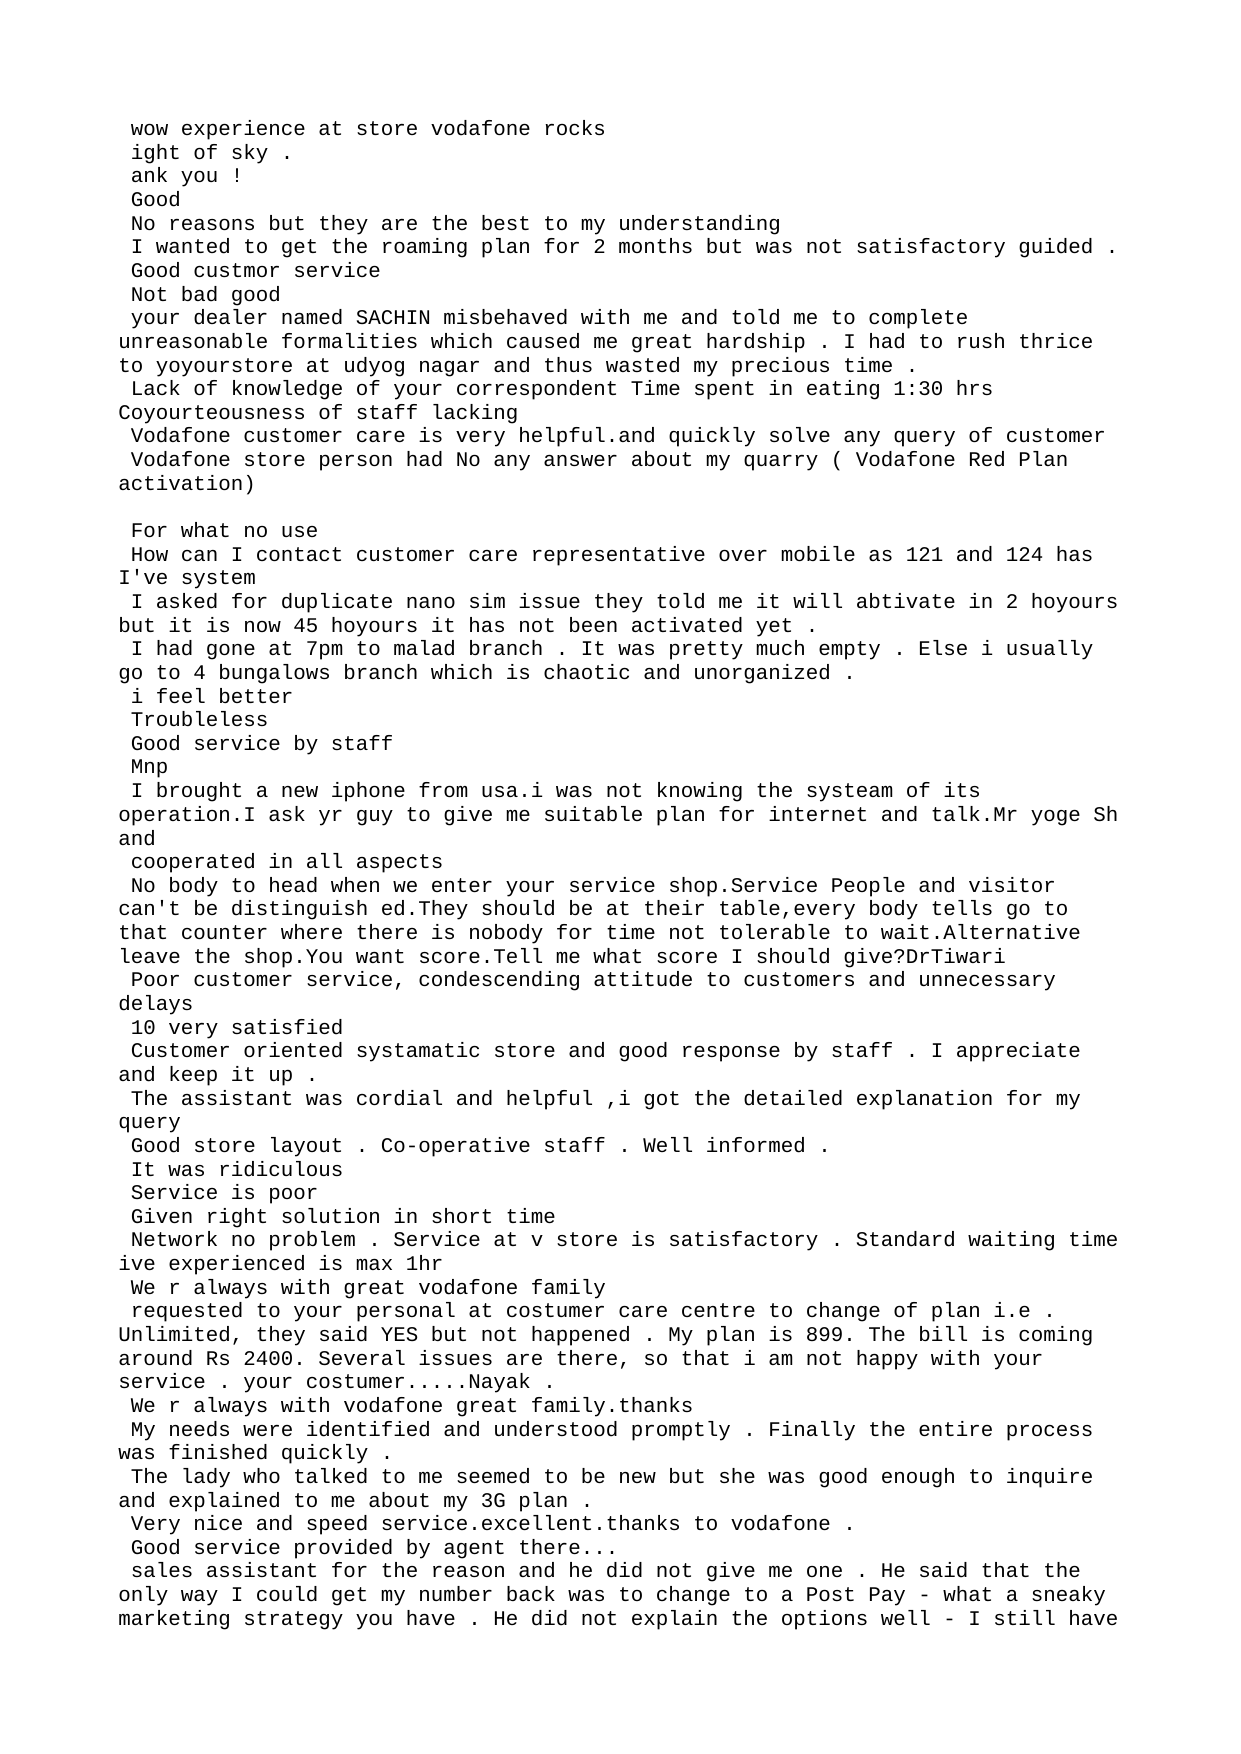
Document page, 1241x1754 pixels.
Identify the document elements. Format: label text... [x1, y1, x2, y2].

text Good store layout . Co-operative staff . Well informed . [118, 1135, 1122, 1158]
text ank you ! [118, 165, 1122, 189]
text your dealer named SACHIN misbehaved with me and told me to complete unreasonable formalities which caused me great hardship . I had to rush thrice to yoyourstore at udyog nagar and thus wasted my precious time . [118, 307, 1122, 378]
text I asked for duplicate nano sim issue they told me it will abtivate in 2 hoyours but it is now 45 hoyours it has not been activated yet . [118, 591, 1122, 638]
text For what no use [118, 520, 1122, 544]
text Mnp [118, 757, 1122, 780]
text My needs were identified and understood promptly . Finally the entire process was finished quickly . [118, 1419, 1122, 1466]
text 10 very satisfied [118, 1017, 1122, 1040]
text Good service by staff [118, 733, 1122, 757]
text No body to head when we enter your service shop.Service People and visitor can't be distinguish ed.They should be at their table,every body tells go to that counter where there is nobody for time not tolerable to wait.Alternative leave the shop.You want score.Tell me what score I should give?DrTiwari [118, 875, 1122, 969]
text Not bad good [118, 284, 1122, 307]
text We r always with vodafone great family.thanks [118, 1395, 1122, 1419]
text Service is poor [118, 1182, 1122, 1206]
text Given right solution in short time [118, 1206, 1122, 1229]
text It was ridiculous [118, 1158, 1122, 1182]
text How can I contact customer care representative over mobile as 121 and 124 has I've system [118, 544, 1122, 591]
text I wanted to get the roaming plan for 2 months but was not satisfactory guided . [118, 236, 1122, 260]
text i feel better [118, 686, 1122, 709]
text Poor customer service, condescending attitude to customers and unnecessary delays [118, 969, 1122, 1017]
text cooperated in all aspects [118, 851, 1122, 875]
text I had gone at 7pm to malad branch . It was pretty much empty . Else i usually go to 4 bungalows branch which is chaotic and unorganized . [118, 638, 1122, 686]
text Vodafone customer care is very helpful.and quickly solve any query of customer [118, 426, 1122, 449]
text sales assistant for the reason and he did not give me one . He said that the only way I could get my number back was to change to a Post Pay - what a sneaky marketing strategy you have . He did not explain the options well - I still have [118, 1561, 1122, 1631]
text Network no problem . Service at v store is satisfactory . Standard waiting time ive experienced is max 1hr [118, 1229, 1122, 1277]
text The assistant was cordial and helpful ,i got the detailed explanation for my query [118, 1088, 1122, 1135]
text Good [118, 189, 1122, 213]
text Good service provided by agent there... [118, 1537, 1122, 1561]
text Vodafone store person had No any answer about my quarry ( Vodafone Red Plan activation) [118, 449, 1122, 496]
text Troubleless [118, 709, 1122, 733]
text We r always with great vodafone family [118, 1277, 1122, 1300]
text Very nice and speed service.excellent.thanks to vodafone . [118, 1513, 1122, 1537]
text The lady who talked to me seemed to be new but she was good enough to inquire and explained to me about my 3G plan . [118, 1466, 1122, 1513]
text wow experience at store vodafone rocks [118, 118, 1122, 142]
text Lack of knowledge of your correspondent Time spent in eating 1:30 hrs Coyourteousness of staff lacking [118, 378, 1122, 426]
text I brought a new iphone from usa.i was not knowing the systeam of its operation.I ask yr guy to give me suitable plan for internet and talk.Mr yoge Sh and [118, 780, 1122, 851]
text No reasons but they are the best to my understanding [118, 213, 1122, 236]
text ight of sky . [118, 142, 1122, 165]
text Customer oriented systamatic store and good response by staff . I appreciate and keep it up . [118, 1040, 1122, 1088]
text requested to your personal at costumer care centre to change of plan i.e . Unlimited, they said YES but not happened . My plan is 899. The bill is coming around Rs 2400. Several issues are there, so that i am not happy with your service . your costumer.....Nayak . [118, 1300, 1122, 1395]
text Good custmor service [118, 260, 1122, 284]
